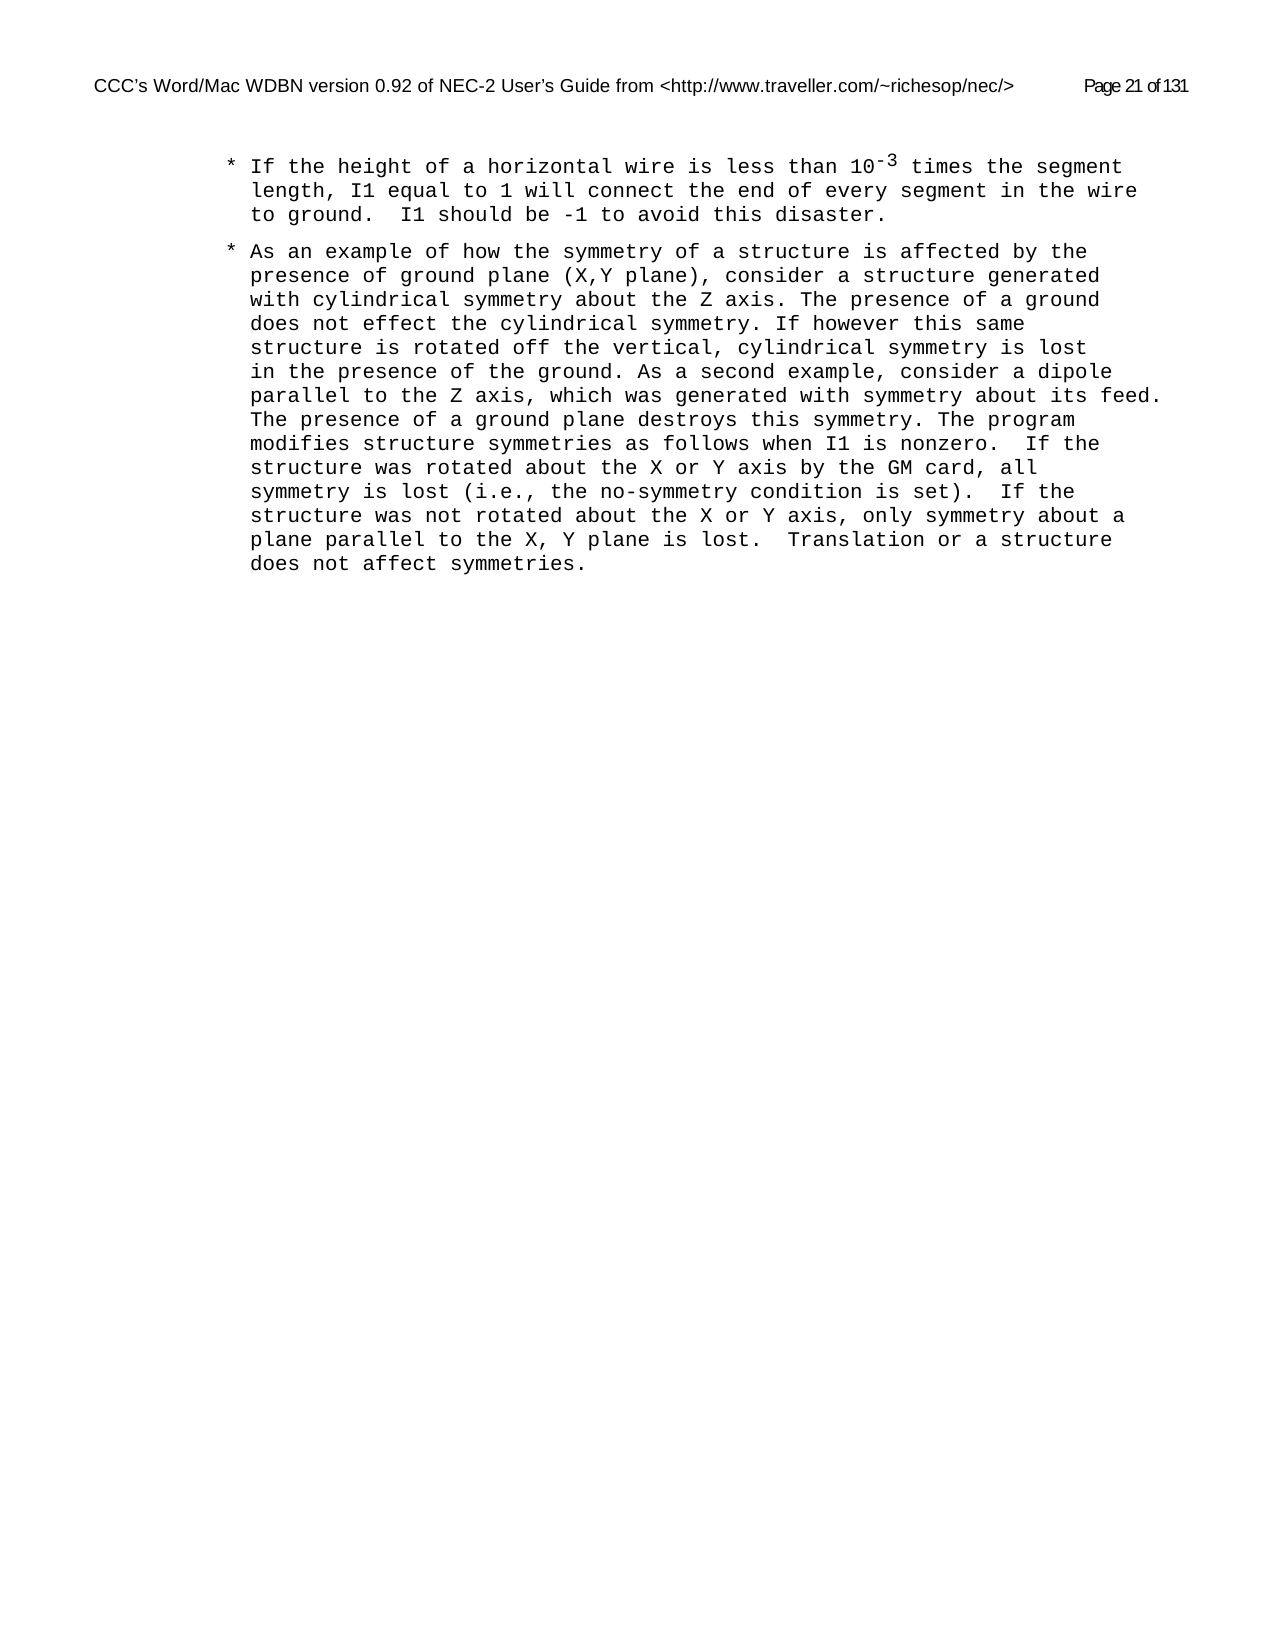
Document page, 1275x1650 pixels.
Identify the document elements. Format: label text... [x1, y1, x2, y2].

text structure was rotated about the X or Y axis by the GM card, all [187, 457, 1181, 481]
text presence of ground plane (X,Y plane), consider a structure generated [187, 265, 1181, 289]
text * If the height of a horizontal wire is less than 10-3 times the segment [187, 150, 1181, 179]
text The presence of a ground plane destroys this symmetry. The program [187, 409, 1181, 433]
text structure was not rotated about the X or Y axis, only symmetry about a [187, 504, 1181, 528]
text parallel to the Z axis, which was generated with symmetry about its feed. [187, 385, 1181, 409]
text in the presence of the ground. As a second example, consider a dipole [187, 361, 1181, 385]
text * As an example of how the symmetry of a structure is affected by the [187, 227, 1181, 265]
text plane parallel to the X, Y plane is lost. Translation or a structure [187, 528, 1181, 552]
text does not effect the cylindrical symmetry. If however this same [187, 313, 1181, 337]
text to ground. I1 should be -1 to avoid this disaster. [187, 203, 1181, 227]
text symmetry is lost (i.e., the no-symmetry condition is set). If the [187, 481, 1181, 504]
text does not affect symmetries. [187, 552, 1181, 576]
text length, I1 equal to 1 will connect the end of every segment in the wire [187, 179, 1181, 203]
text modifies structure symmetries as follows when I1 is nonzero. If the [187, 433, 1181, 457]
text with cylindrical symmetry about the Z axis. The presence of a ground [187, 289, 1181, 313]
text structure is rotated off the vertical, cylindrical symmetry is lost [187, 337, 1181, 361]
